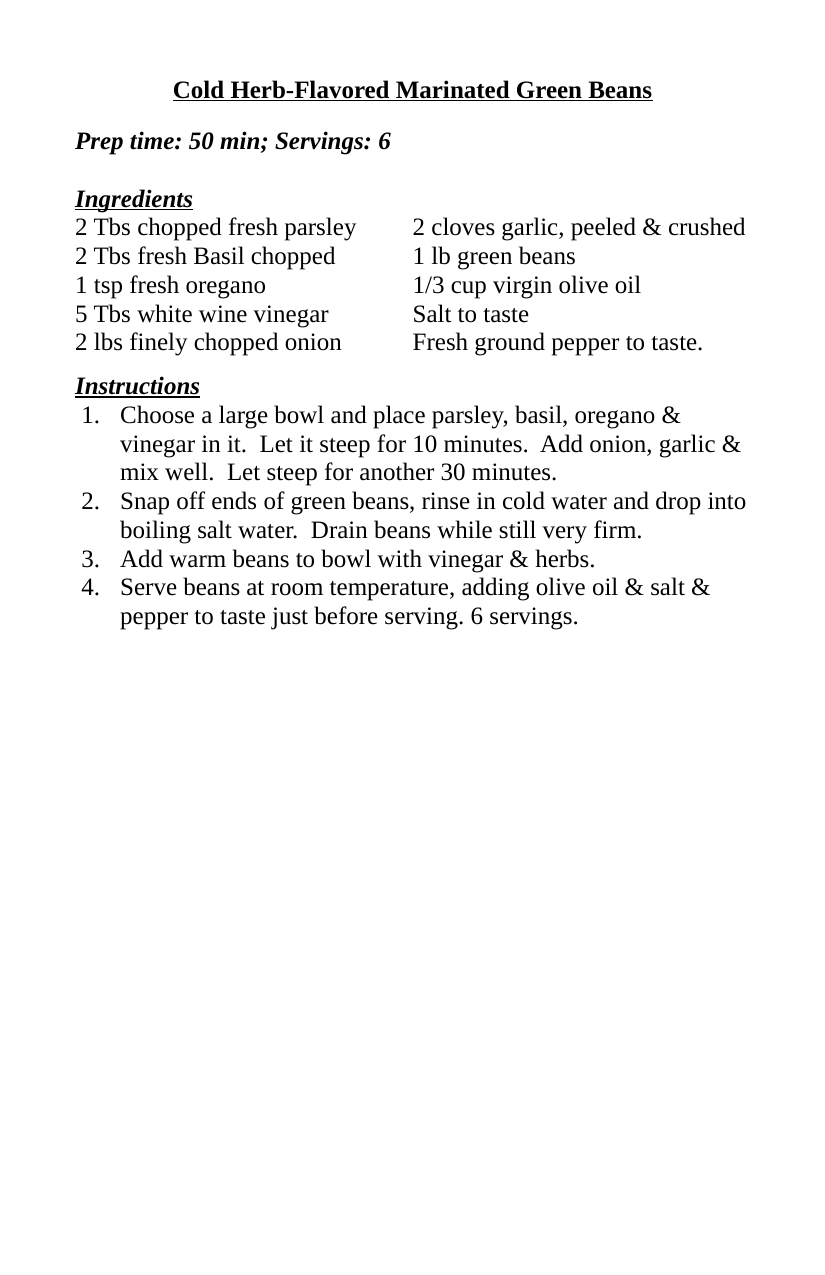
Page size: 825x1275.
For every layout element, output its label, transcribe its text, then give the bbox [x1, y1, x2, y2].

subtitle Ingredients [75, 184, 750, 212]
text 2 lbs finely chopped onion [75, 327, 412, 356]
text 2 Tbs fresh Basil chopped [75, 241, 412, 270]
text Fresh ground pepper to taste. [412, 327, 750, 356]
text 2 cloves garlic, peeled & crushed 1 lb green beans [412, 212, 750, 270]
list Choose a large bowl and place parsley, basil, oregano & vinegar in it. Let it steep for 10 minutes. Add onion, garlic & mix well. Let steep for another 30 minutes. [75, 400, 750, 486]
list Add warm beans to bowl with vinegar & herbs. [75, 544, 750, 572]
list Serve beans at room temperature, adding olive oil & salt & pepper to taste just before serving. 6 servings. [75, 572, 750, 630]
subtitle Instructions [75, 371, 750, 400]
text 1/3 cup virgin olive oil [412, 270, 750, 299]
text 2 Tbs chopped fresh parsley [75, 212, 412, 241]
text Prep time: 50 min; Servings: 6 [75, 126, 750, 155]
subtitle Cold Herb-Flavored Marinated Green Beans [75, 75, 750, 104]
text 1 tsp fresh oregano [75, 270, 412, 299]
text Salt to taste [412, 299, 750, 327]
list Snap off ends of green beans, rinse in cold water and drop into boiling salt water. Drain beans while still very firm. [75, 486, 750, 544]
text 5 Tbs white wine vinegar [75, 299, 412, 327]
